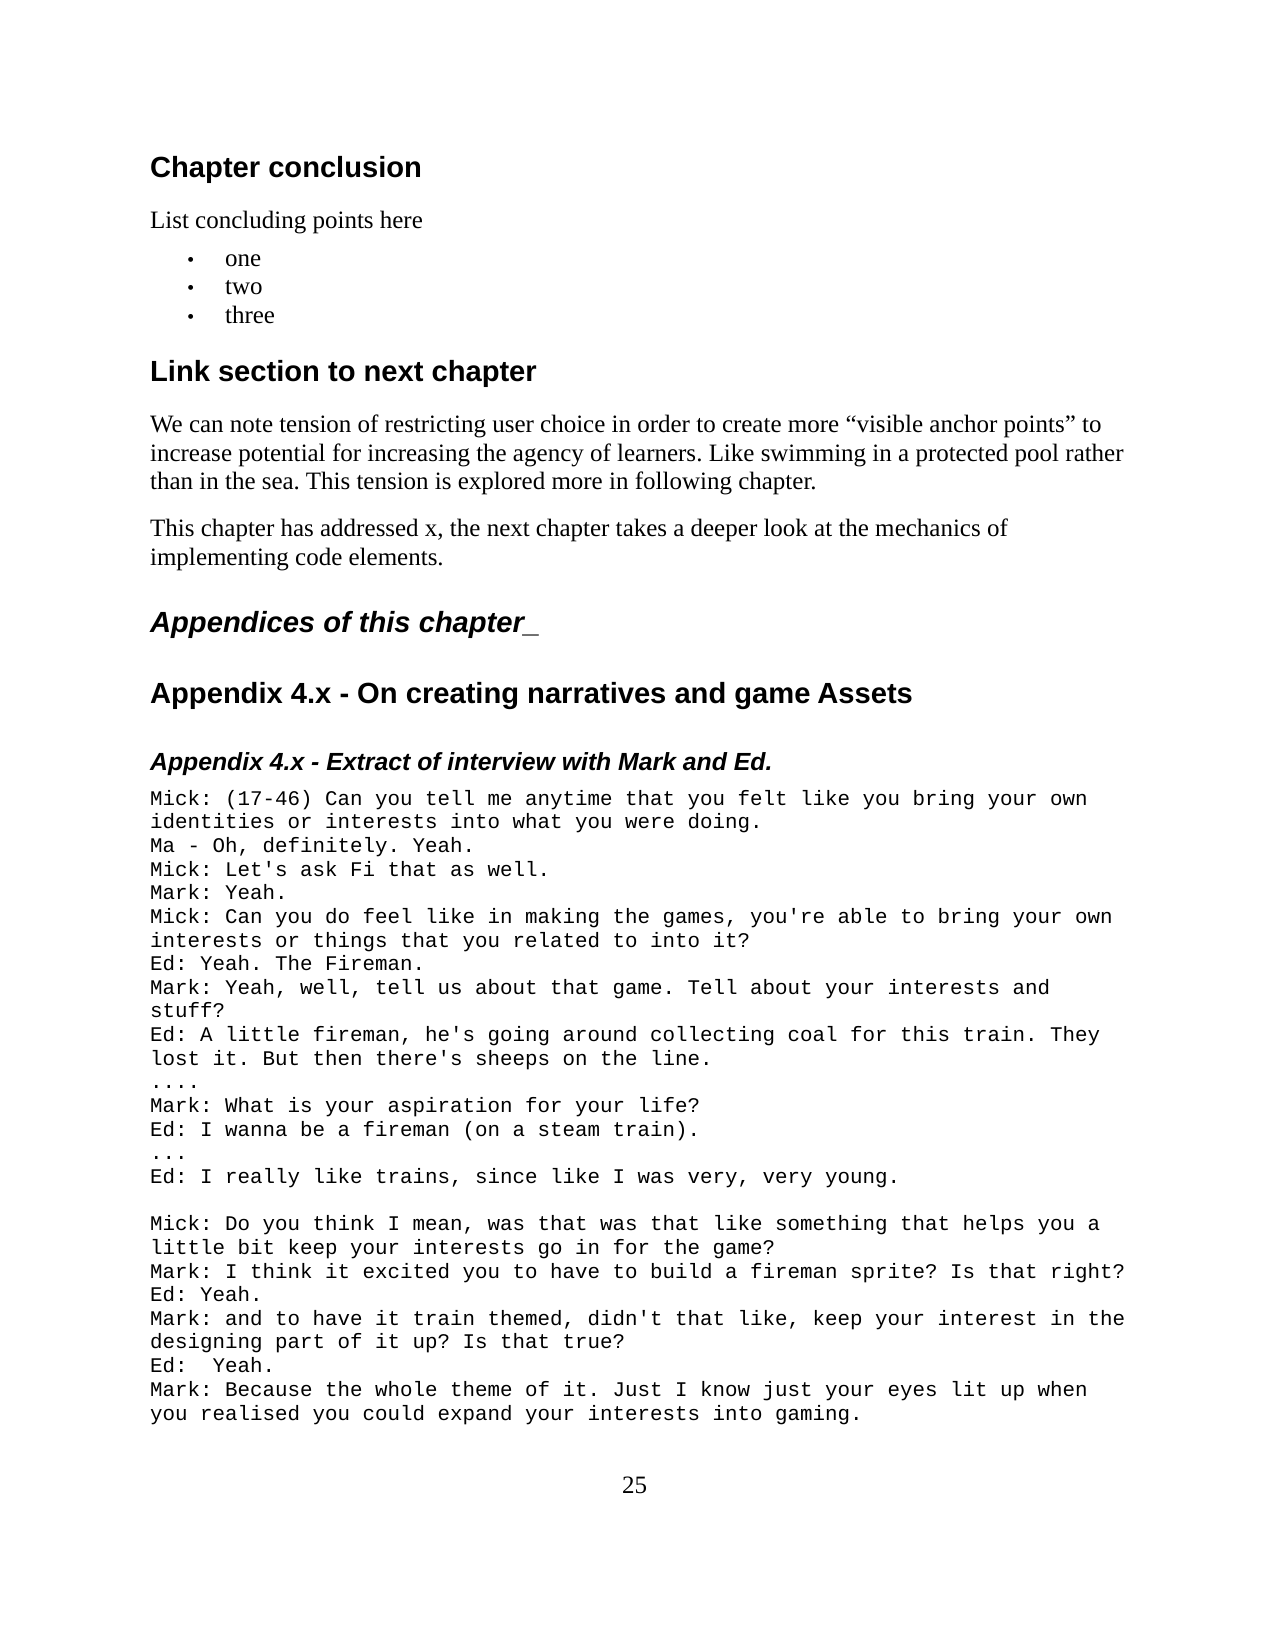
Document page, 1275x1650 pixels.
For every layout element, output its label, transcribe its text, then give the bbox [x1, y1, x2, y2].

subtitle Chapter conclusion [150, 150, 1125, 183]
list three [187, 300, 1125, 329]
text Ed: I really like trains, since like I was very, very young. [150, 1166, 1125, 1190]
text Mark: and to have it train themed, didn't that like, keep your interest in the designing part of it up? Is that true? [150, 1308, 1125, 1355]
subtitle Appendices of this chapter_ [150, 604, 1125, 638]
subtitle Link section to next chapter [150, 354, 1125, 387]
text Mick: Can you do feel like in making the games, you're able to bring your own interests or things that you related to into it? [150, 906, 1125, 953]
text Ed: A little fireman, he's going around collecting coal for this train. They lost it. But then there's sheeps on the line. [150, 1024, 1125, 1071]
text Ed: Yeah. [150, 1284, 1125, 1308]
text Mick: Do you think I mean, was that was that like something that helps you a little bit keep your interests go in for the game? [150, 1213, 1125, 1261]
text Mick: (17-46) Can you tell me anytime that you felt like you bring your own identities or interests into what you were doing. [150, 788, 1125, 835]
text Ma - Oh, definitely. Yeah. [150, 835, 1125, 859]
text We can note tension of restricting user choice in order to create more “visible anchor points” to increase potential for increasing the agency of learners. Like swimming in a protected pool rather than in the sea. This tension is explored more in following chapter. [150, 409, 1125, 495]
text Mark: Yeah. [150, 882, 1125, 906]
text Mark: Yeah, well, tell us about that game. Tell about your interests and stuff? [150, 977, 1125, 1024]
list two [187, 271, 1125, 300]
text Mark: I think it excited you to have to build a fireman sprite? Is that right? [150, 1261, 1125, 1284]
text ... [150, 1142, 1125, 1166]
text Ed: Yeah. The Fireman. [150, 953, 1125, 977]
text Mick: Let's ask Fi that as well. [150, 859, 1125, 882]
text Ed: I wanna be a fireman (on a steam train). [150, 1119, 1125, 1142]
list one [187, 243, 1125, 271]
text .... [150, 1071, 1125, 1095]
text Mark: Because the whole theme of it. Just I know just your eyes lit up when you realised you could expand your interests into gaming. [150, 1379, 1125, 1426]
text This chapter has addressed x, the next chapter takes a deeper look at the mechanics of implementing code elements. [150, 513, 1125, 571]
text Ed: Yeah. [150, 1355, 1125, 1379]
text List concluding points here [150, 205, 1125, 234]
text Mark: What is your aspiration for your life? [150, 1095, 1125, 1119]
subtitle Appendix 4.x - On creating narratives and game Assets [150, 676, 1125, 709]
subtitle Appendix 4.x - Extract of interview with Mark and Ed. [150, 747, 1125, 775]
